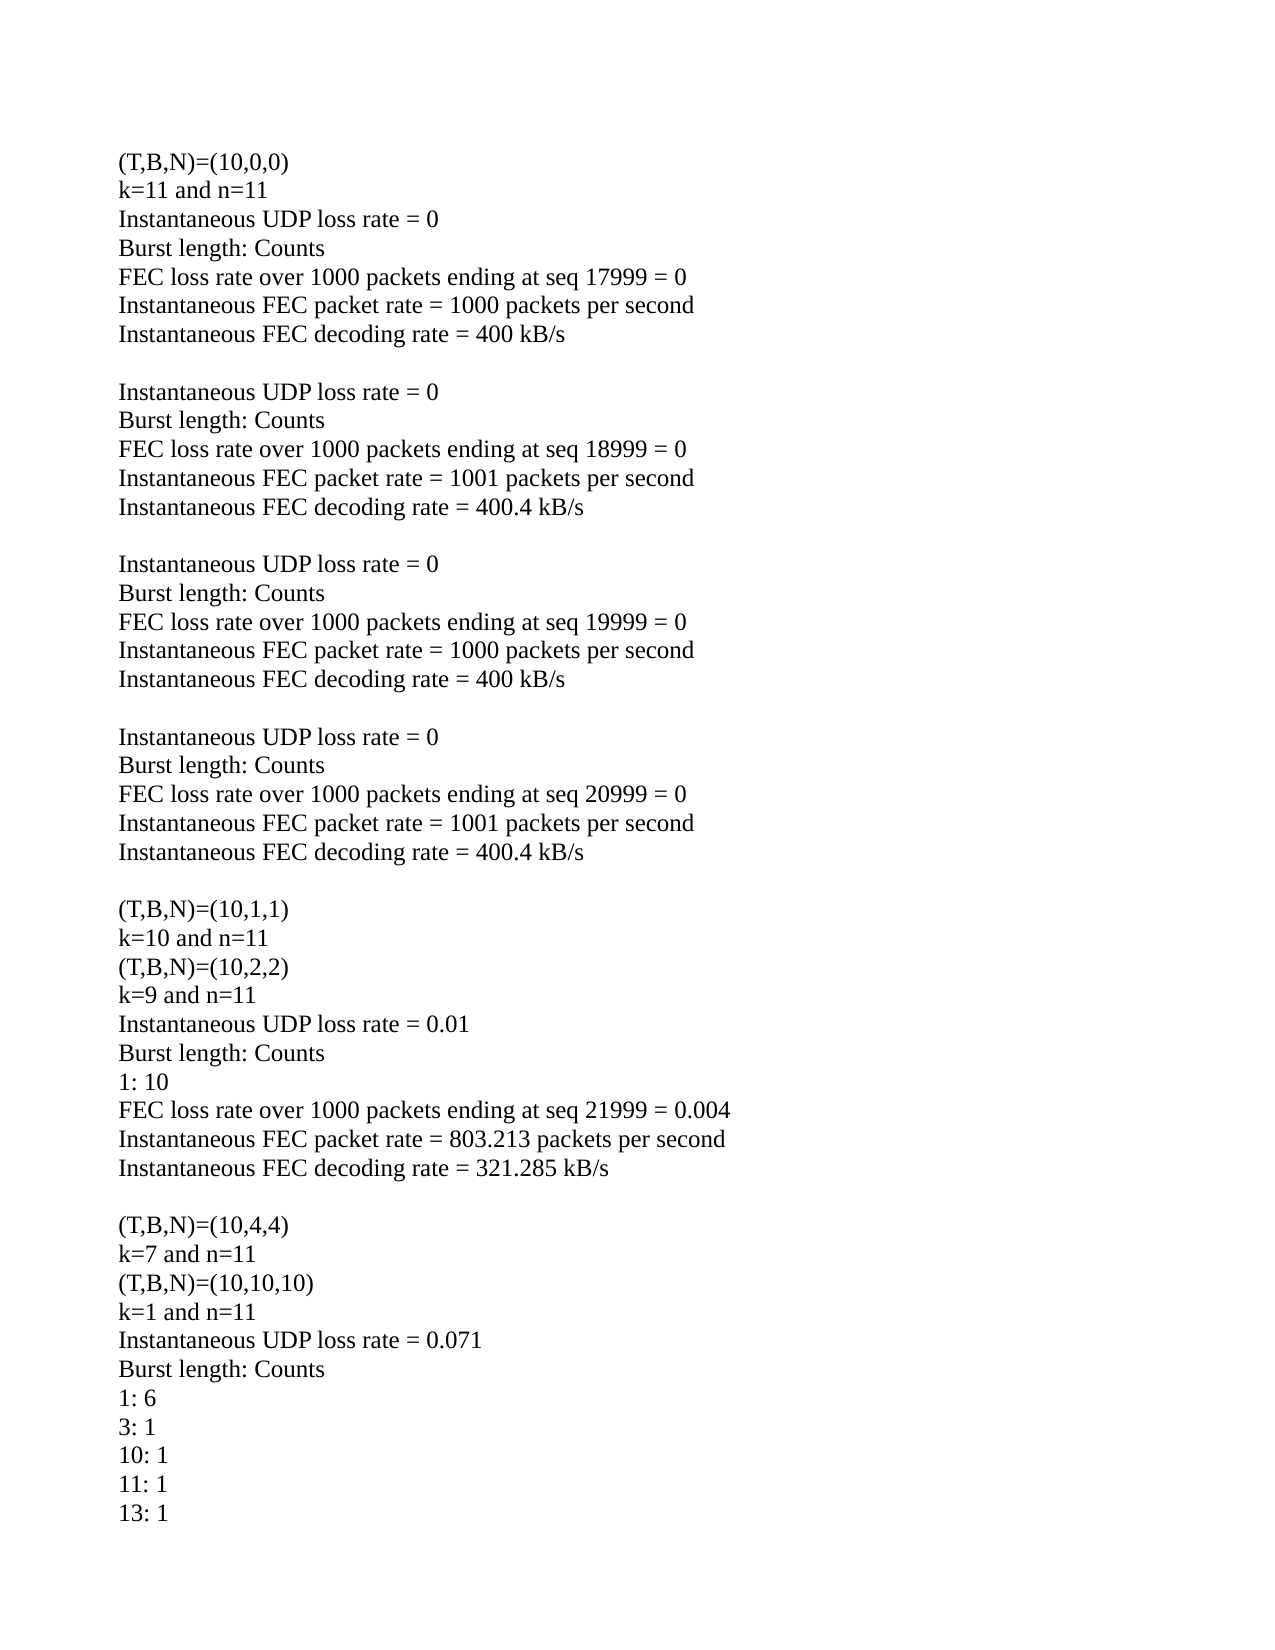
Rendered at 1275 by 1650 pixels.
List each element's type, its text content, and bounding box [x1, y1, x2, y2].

text (T,B,N)=(10,0,0) [118, 147, 1157, 176]
text 13: 1 [118, 1498, 1157, 1527]
text Instantaneous FEC packet rate = 1001 packets per second [118, 463, 1157, 492]
text Instantaneous UDP loss rate = 0 [118, 204, 1157, 233]
text Burst length: Counts [118, 233, 1157, 262]
text 3: 1 [118, 1412, 1157, 1441]
text Burst length: Counts [118, 751, 1157, 779]
text k=1 and n=11 [118, 1297, 1157, 1326]
text Burst length: Counts [118, 1038, 1157, 1067]
text Instantaneous FEC packet rate = 1001 packets per second [118, 808, 1157, 837]
text 10: 1 [118, 1441, 1157, 1469]
text Burst length: Counts [118, 406, 1157, 434]
text Instantaneous UDP loss rate = 0 [118, 722, 1157, 751]
text (T,B,N)=(10,10,10) [118, 1268, 1157, 1297]
text Burst length: Counts [118, 1354, 1157, 1383]
text FEC loss rate over 1000 packets ending at seq 21999 = 0.004 [118, 1096, 1157, 1124]
text (T,B,N)=(10,2,2) [118, 952, 1157, 981]
text k=9 and n=11 [118, 981, 1157, 1009]
text (T,B,N)=(10,1,1) [118, 894, 1157, 923]
text Instantaneous FEC decoding rate = 400 kB/s [118, 664, 1157, 693]
text Instantaneous FEC decoding rate = 321.285 kB/s [118, 1153, 1157, 1182]
text 1: 6 [118, 1383, 1157, 1412]
text FEC loss rate over 1000 packets ending at seq 17999 = 0 [118, 262, 1157, 291]
text Instantaneous UDP loss rate = 0.071 [118, 1326, 1157, 1354]
text Instantaneous UDP loss rate = 0.01 [118, 1009, 1157, 1038]
text Instantaneous FEC decoding rate = 400.4 kB/s [118, 837, 1157, 866]
text Instantaneous UDP loss rate = 0 [118, 377, 1157, 406]
text k=7 and n=11 [118, 1239, 1157, 1268]
text Instantaneous FEC packet rate = 1000 packets per second [118, 636, 1157, 664]
text Instantaneous UDP loss rate = 0 [118, 549, 1157, 578]
text k=10 and n=11 [118, 923, 1157, 952]
text FEC loss rate over 1000 packets ending at seq 18999 = 0 [118, 434, 1157, 463]
text Instantaneous FEC packet rate = 1000 packets per second [118, 291, 1157, 319]
text Instantaneous FEC decoding rate = 400.4 kB/s [118, 492, 1157, 521]
text Instantaneous FEC decoding rate = 400 kB/s [118, 319, 1157, 348]
text 11: 1 [118, 1469, 1157, 1498]
text FEC loss rate over 1000 packets ending at seq 20999 = 0 [118, 779, 1157, 808]
text k=11 and n=11 [118, 176, 1157, 204]
text 1: 10 [118, 1067, 1157, 1096]
text (T,B,N)=(10,4,4) [118, 1211, 1157, 1239]
text Burst length: Counts [118, 578, 1157, 607]
text Instantaneous FEC packet rate = 803.213 packets per second [118, 1124, 1157, 1153]
text FEC loss rate over 1000 packets ending at seq 19999 = 0 [118, 607, 1157, 636]
